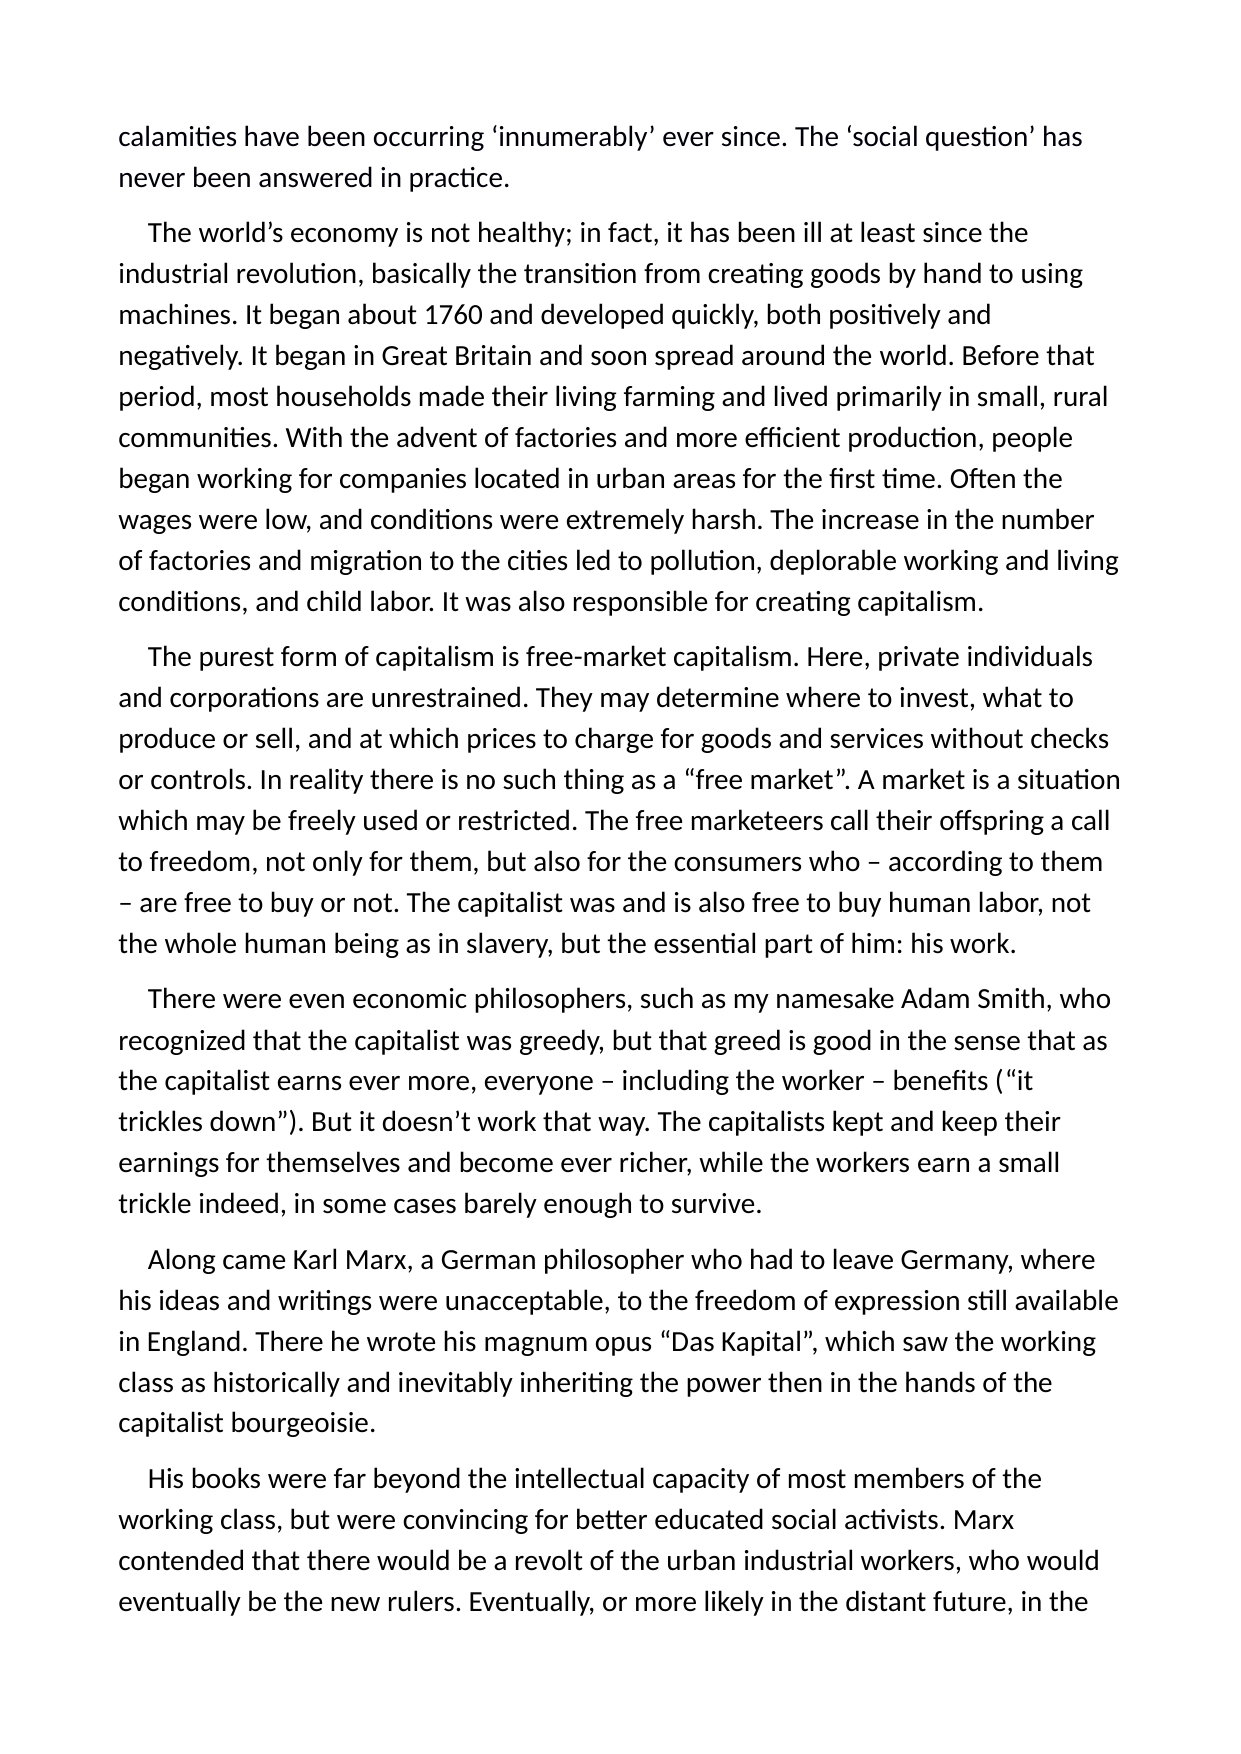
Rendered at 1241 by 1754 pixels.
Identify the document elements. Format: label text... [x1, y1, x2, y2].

text Along came Karl Marx, a German philosopher who had to leave Germany, where his ideas and writings were unacceptable, to the freedom of expression still available in England. There he wrote his magnum opus “Das Kapital”, which saw the working class as historically and inevitably inheriting the power then in the hands of the capitalist bourgeoisie. [118, 1241, 1122, 1440]
text calamities have been occurring ‘innumerably’ ever since. The ‘social question’ has never been answered in practice. [118, 118, 1122, 195]
text There were even economic philosophers, such as my namesake Adam Smith, who recognized that the capitalist was greedy, but that greed is good in the sense that as the capitalist earns ever more, everyone – including the worker – benefits (“it trickles down”). But it doesn’t work that way. The capitalists kept and keep their earnings for themselves and become ever richer, while the workers earn a small trickle indeed, in some cases barely enough to survive. [118, 981, 1122, 1221]
text The world’s economy is not healthy; in fact, it has been ill at least since the industrial revolution, basically the transition from creating goods by hand to using machines. It began about 1760 and developed quickly, both positively and negatively. It began in Great Britain and soon spread around the world. Before that period, most households made their living farming and lived primarily in small, rural communities. With the advent of factories and more efficient production, people began working for companies located in urban areas for the first time. Often the wages were low, and conditions were extremely harsh. The increase in the number of factories and migration to the cities led to pollution, deplorable working and living conditions, and child labor. It was also responsible for creating capitalism. [118, 214, 1122, 619]
text His books were far beyond the intellectual capacity of most members of the working class, but were convincing for better educated social activists. Marx contended that there would be a revolt of the urban industrial workers, who would eventually be the new rulers. Eventually, or more likely in the distant future, in the [118, 1460, 1122, 1618]
text The purest form of capitalism is free-market capitalism. Here, private individuals and corporations are unrestrained. They may determine where to invest, what to produce or sell, and at which prices to charge for goods and services without checks or controls. In reality there is no such thing as a “free market”. A market is a situation which may be freely used or restricted. The free marketeers call their offspring a call to freedom, not only for them, but also for the consumers who – according to them – are free to buy or not. The capitalist was and is also free to buy human labor, not the whole human being as in slavery, but the essential part of him: his work. [118, 638, 1122, 961]
